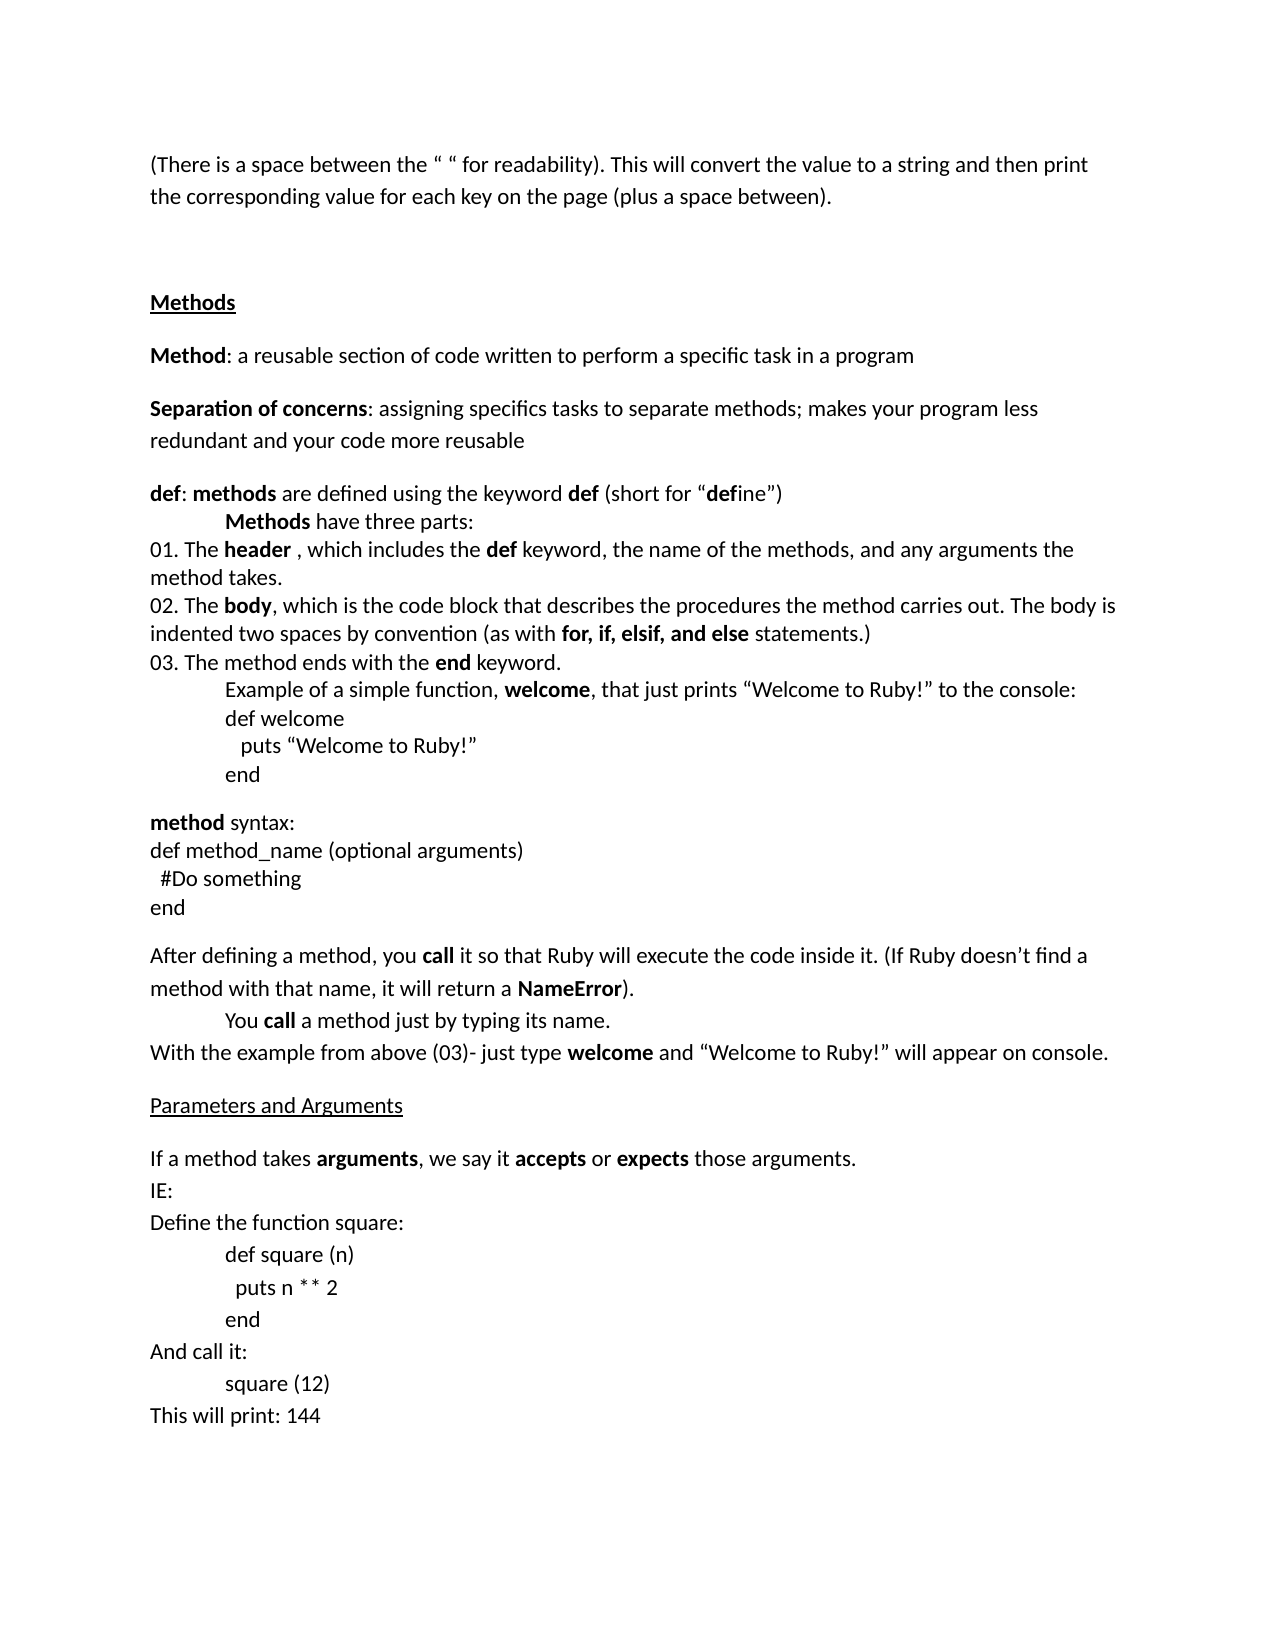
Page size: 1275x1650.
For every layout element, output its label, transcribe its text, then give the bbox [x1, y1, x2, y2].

text Separation of concerns: assigning specifics tasks to separate methods; makes your program less redundant and your code more reusable [150, 394, 1125, 454]
text (There is a space between the “ “ for readability). This will convert the value to a string and then print the corresponding value for each key on the page (plus a space between). [150, 150, 1125, 210]
text After defining a method, you call it so that Ruby will execute the code inside it. (If Ruby doesn’t find a method with that name, it will return a NameError). You call a method just by typing its name. With the example from above (03)- just type welcome and “Welcome to Ruby!” will appear on console. [150, 941, 1125, 1066]
text method syntax: def method_name (optional arguments) #Do something end [150, 808, 1125, 921]
text Methods [150, 288, 1125, 316]
text If a method takes arguments, we say it accepts or expects those arguments. IE: Define the function square: def square (n) puts n ** 2 end And call it: square (12) This will print: 144 [150, 1144, 1125, 1429]
text Parameters and Arguments [150, 1091, 1125, 1119]
text def: methods are defined using the keyword def (short for “define”) Methods have three parts: 01. The header , which includes the def keyword, the name of the methods, and any arguments the method takes. 02. The body, which is the code block that describes the procedures the method carries out. The body is indented two spaces by convention (as with for, if, elsif, and else statements.) 03. The method ends with the end keyword. Example of a simple function, welcome, that just prints “Welcome to Ruby!” to the console: def welcome puts “Welcome to Ruby!” end [150, 479, 1125, 788]
text Method: a reusable section of code written to perform a specific task in a program [150, 341, 1125, 369]
